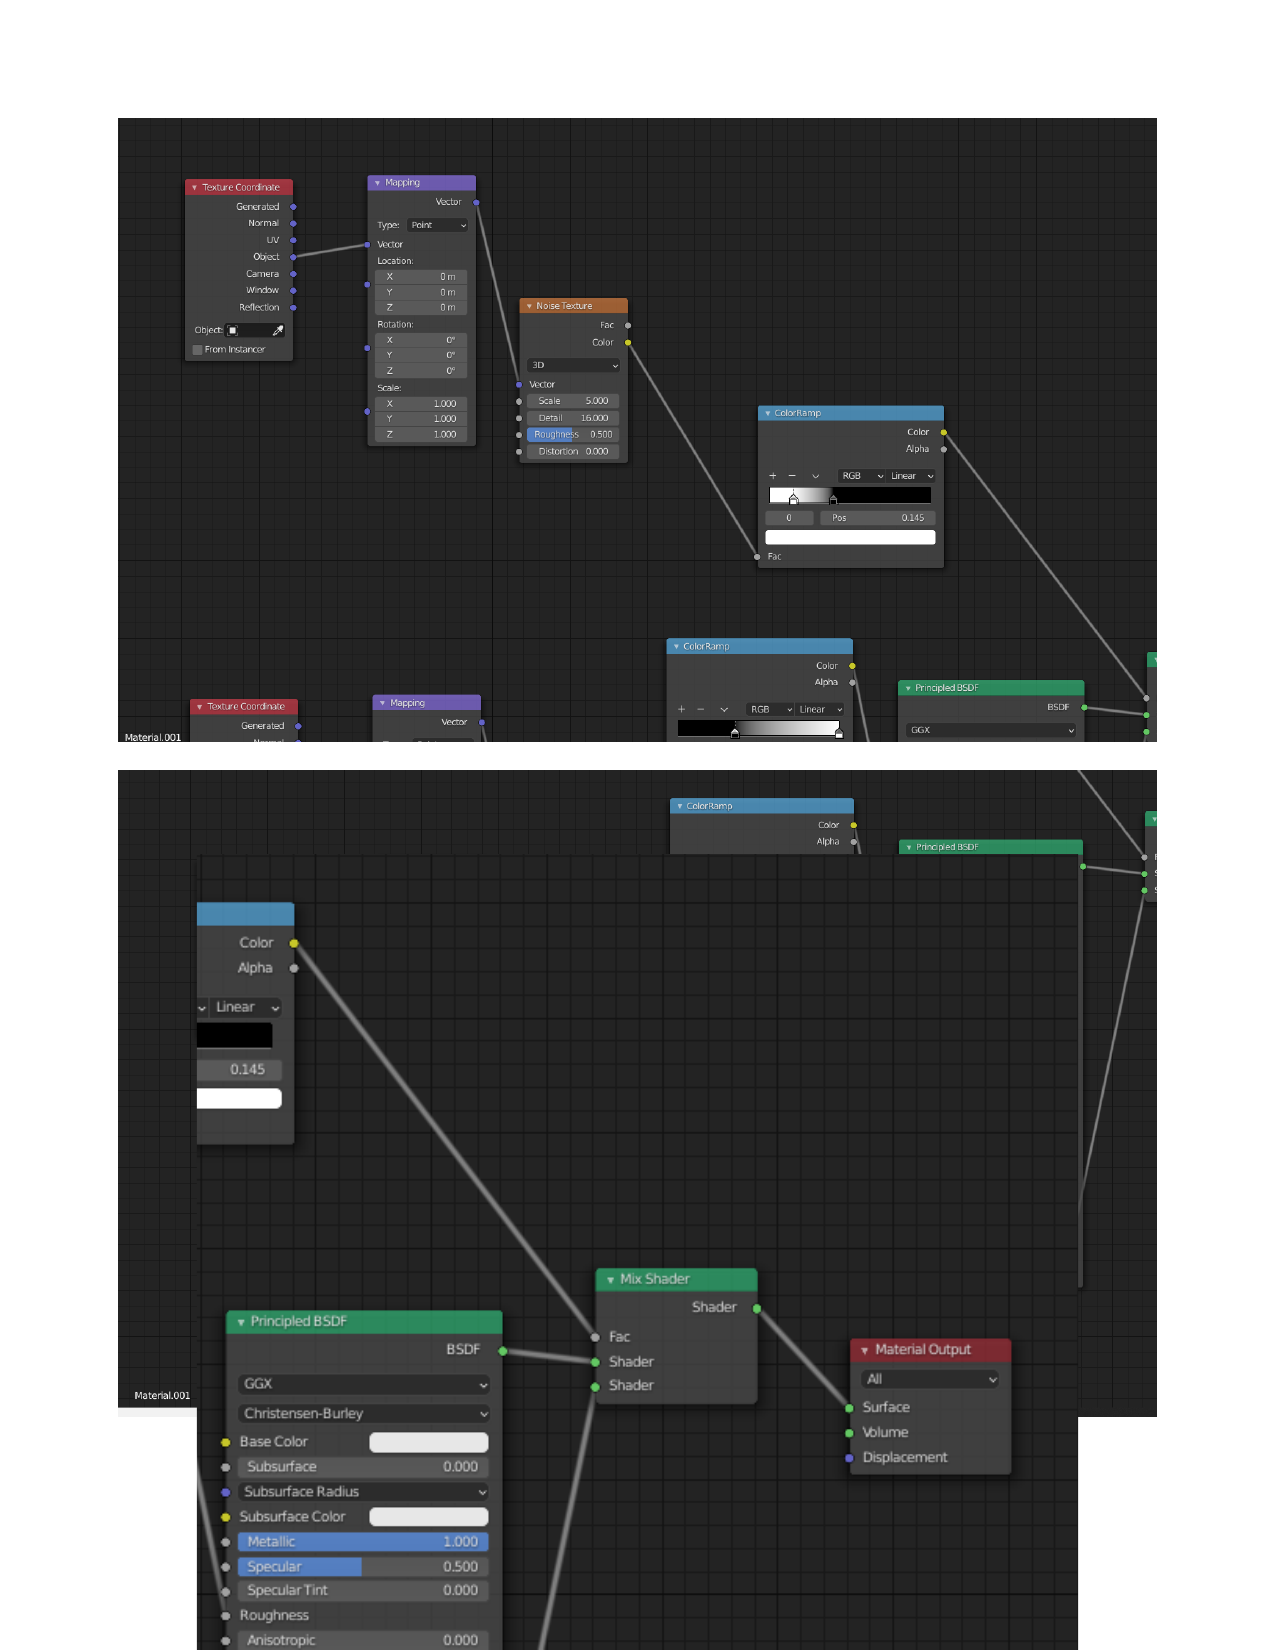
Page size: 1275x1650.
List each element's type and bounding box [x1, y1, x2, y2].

picture [118, 118, 1157, 742]
picture [118, 770, 1157, 1650]
